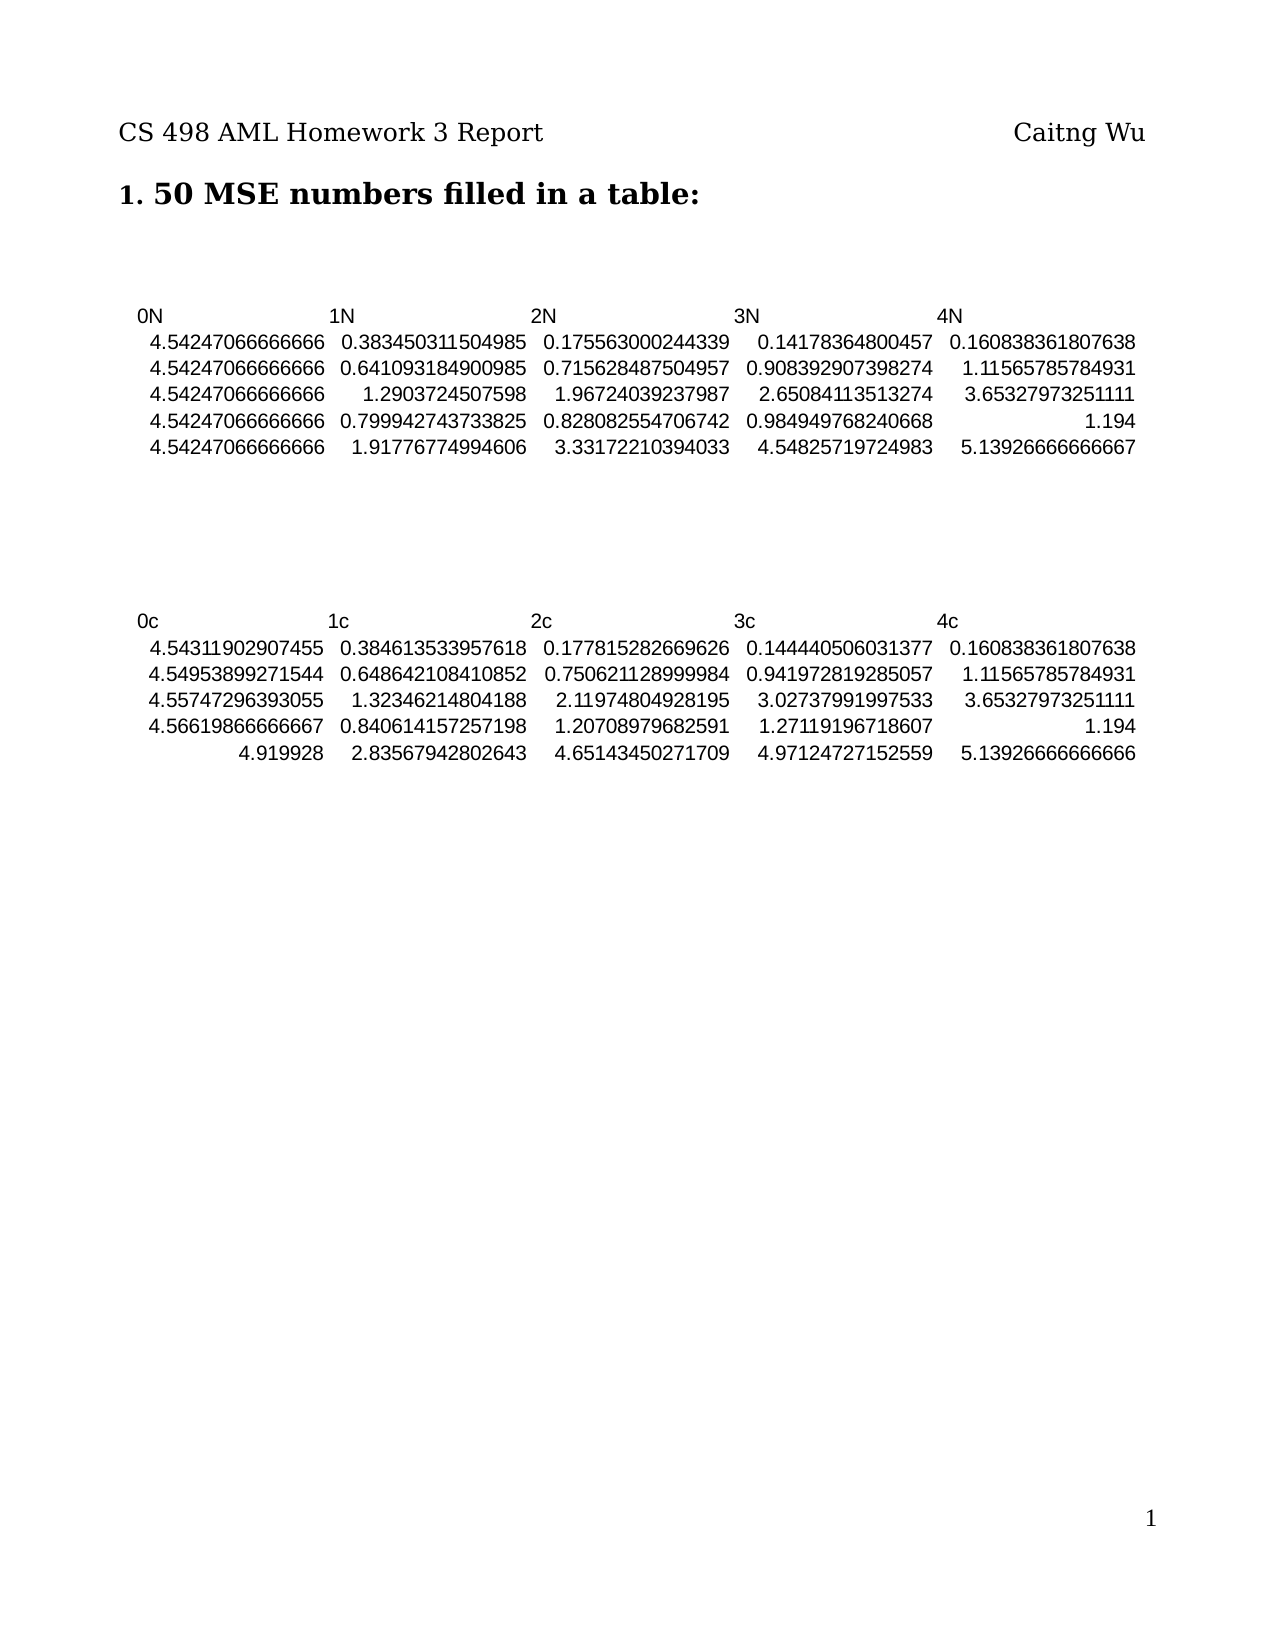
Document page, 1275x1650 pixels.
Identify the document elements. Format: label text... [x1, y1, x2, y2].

text 1. 50 MSE numbers filled in a table: [118, 177, 1157, 211]
